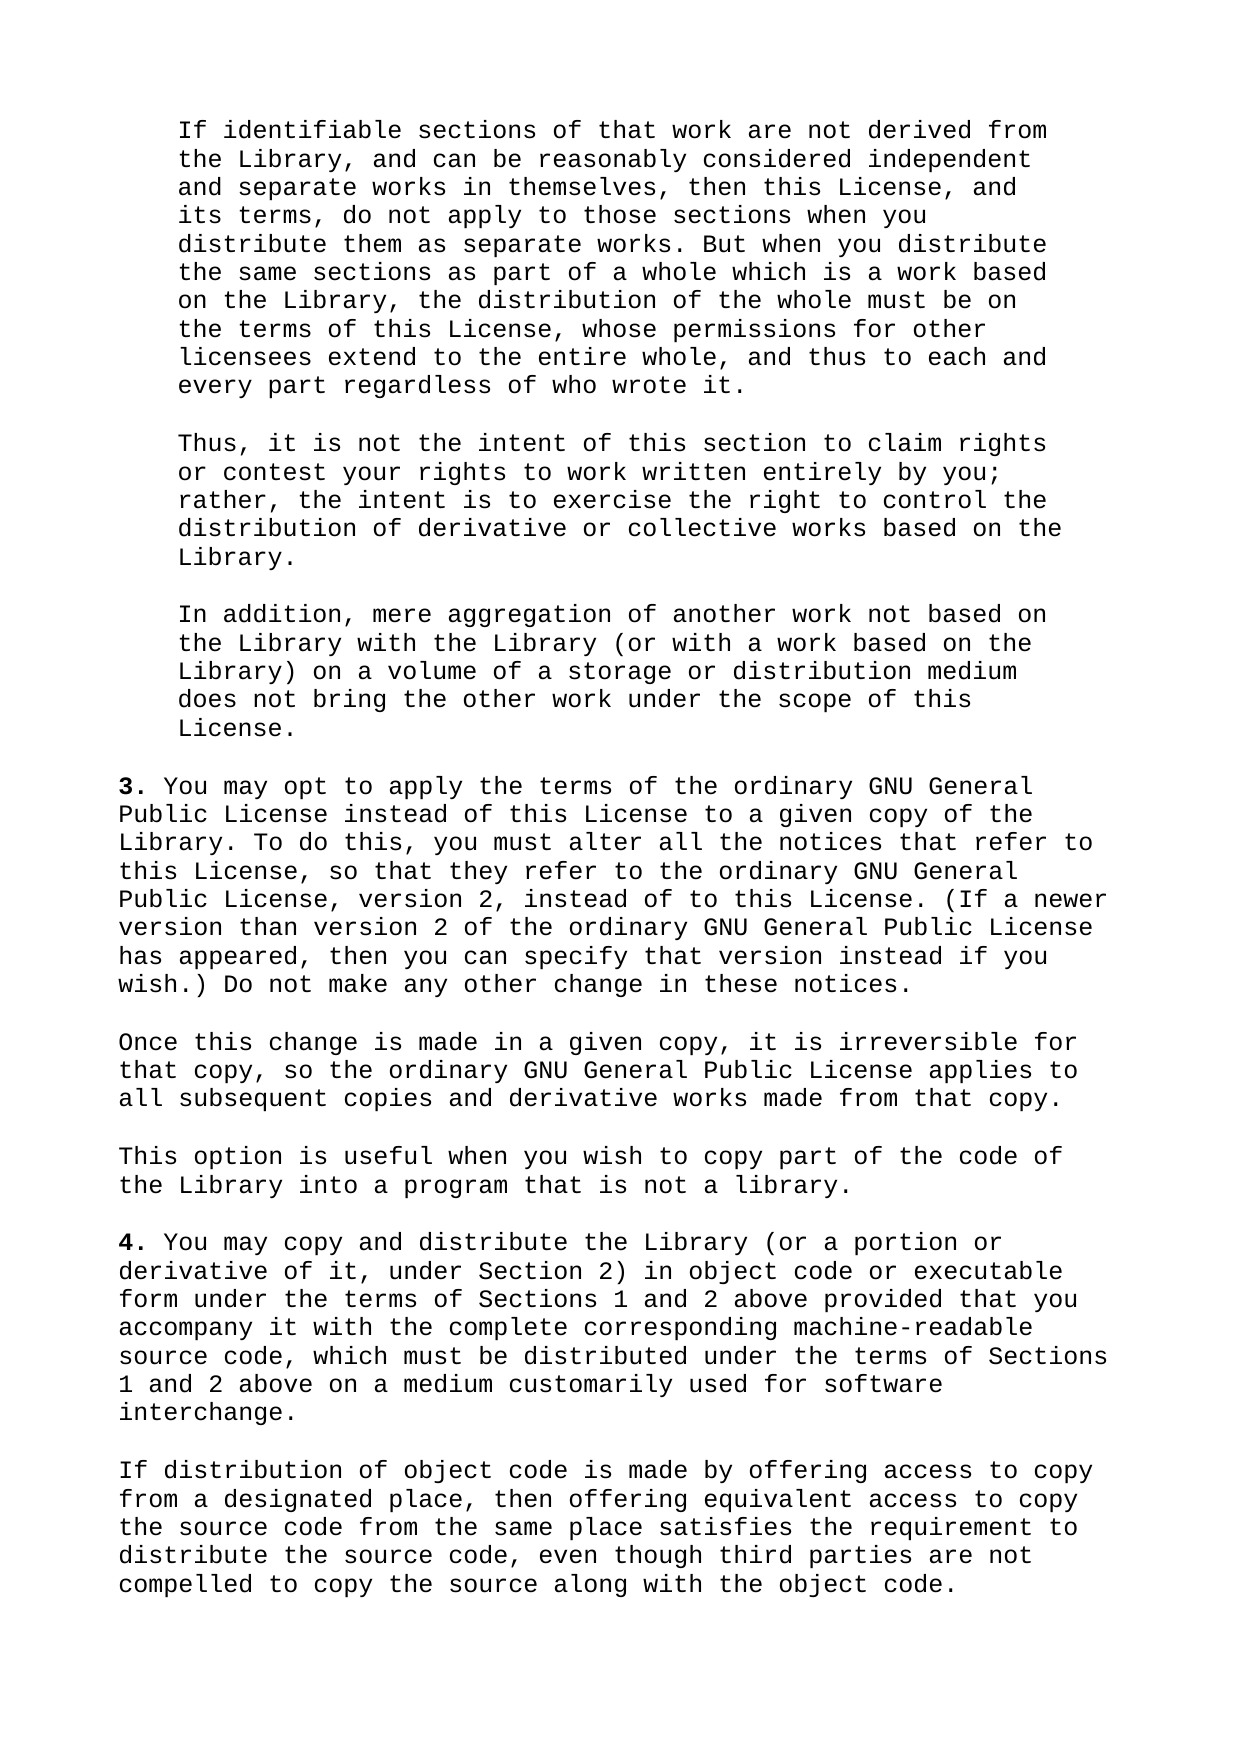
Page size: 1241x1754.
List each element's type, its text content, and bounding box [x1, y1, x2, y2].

text If distribution of object code is made by offering access to copy from a designated place, then offering equivalent access to copy the source code from the same place satisfies the requirement to distribute the source code, even though third parties are not compelled to copy the source along with the object code. [118, 1458, 1122, 1599]
text If identifiable sections of that work are not derived from the Library, and can be reasonably considered independent and separate works in themselves, then this License, and its terms, do not apply to those sections when you distribute them as separate works. But when you distribute the same sections as part of a whole which is a work based on the Library, the distribution of the whole must be on the terms of this License, whose permissions for other licensees extend to the entire whole, and thus to each and every part regardless of who wrote it. [177, 118, 1063, 401]
text Once this change is made in a given copy, it is irreversible for that copy, so the ordinary GNU General Public License applies to all subsequent copies and derivative works made from that copy. [118, 1029, 1122, 1114]
text This option is useful when you wish to copy part of the code of the Library into a program that is not a library. [118, 1144, 1122, 1201]
text In addition, mere aggregation of another work not based on the Library with the Library (or with a work based on the Library) on a volume of a storage or distribution medium does not bring the other work under the scope of this License. [177, 602, 1063, 744]
text 4. You may copy and distribute the Library (or a portion or derivative of it, under Section 2) in object code or executable form under the terms of Sections 1 and 2 above provided that you accompany it with the complete corresponding machine-readable source code, which must be distributed under the terms of Sections 1 and 2 above on a medium customarily used for software interchange. [118, 1230, 1122, 1428]
text Thus, it is not the intent of this section to claim rights or contest your rights to work written entirely by you; rather, the intent is to exercise the right to control the distribution of derivative or collective works based on the Library. [177, 431, 1063, 573]
text 3. You may opt to apply the terms of the ordinary GNU General Public License instead of this License to a given copy of the Library. To do this, you must alter all the notices that refer to this License, so that they refer to the ordinary GNU General Public License, version 2, instead of to this License. (If a newer version than version 2 of the ordinary GNU General Public License has appeared, then you can specify that version instead if you wish.) Do not make any other change in these notices. [118, 773, 1122, 1000]
